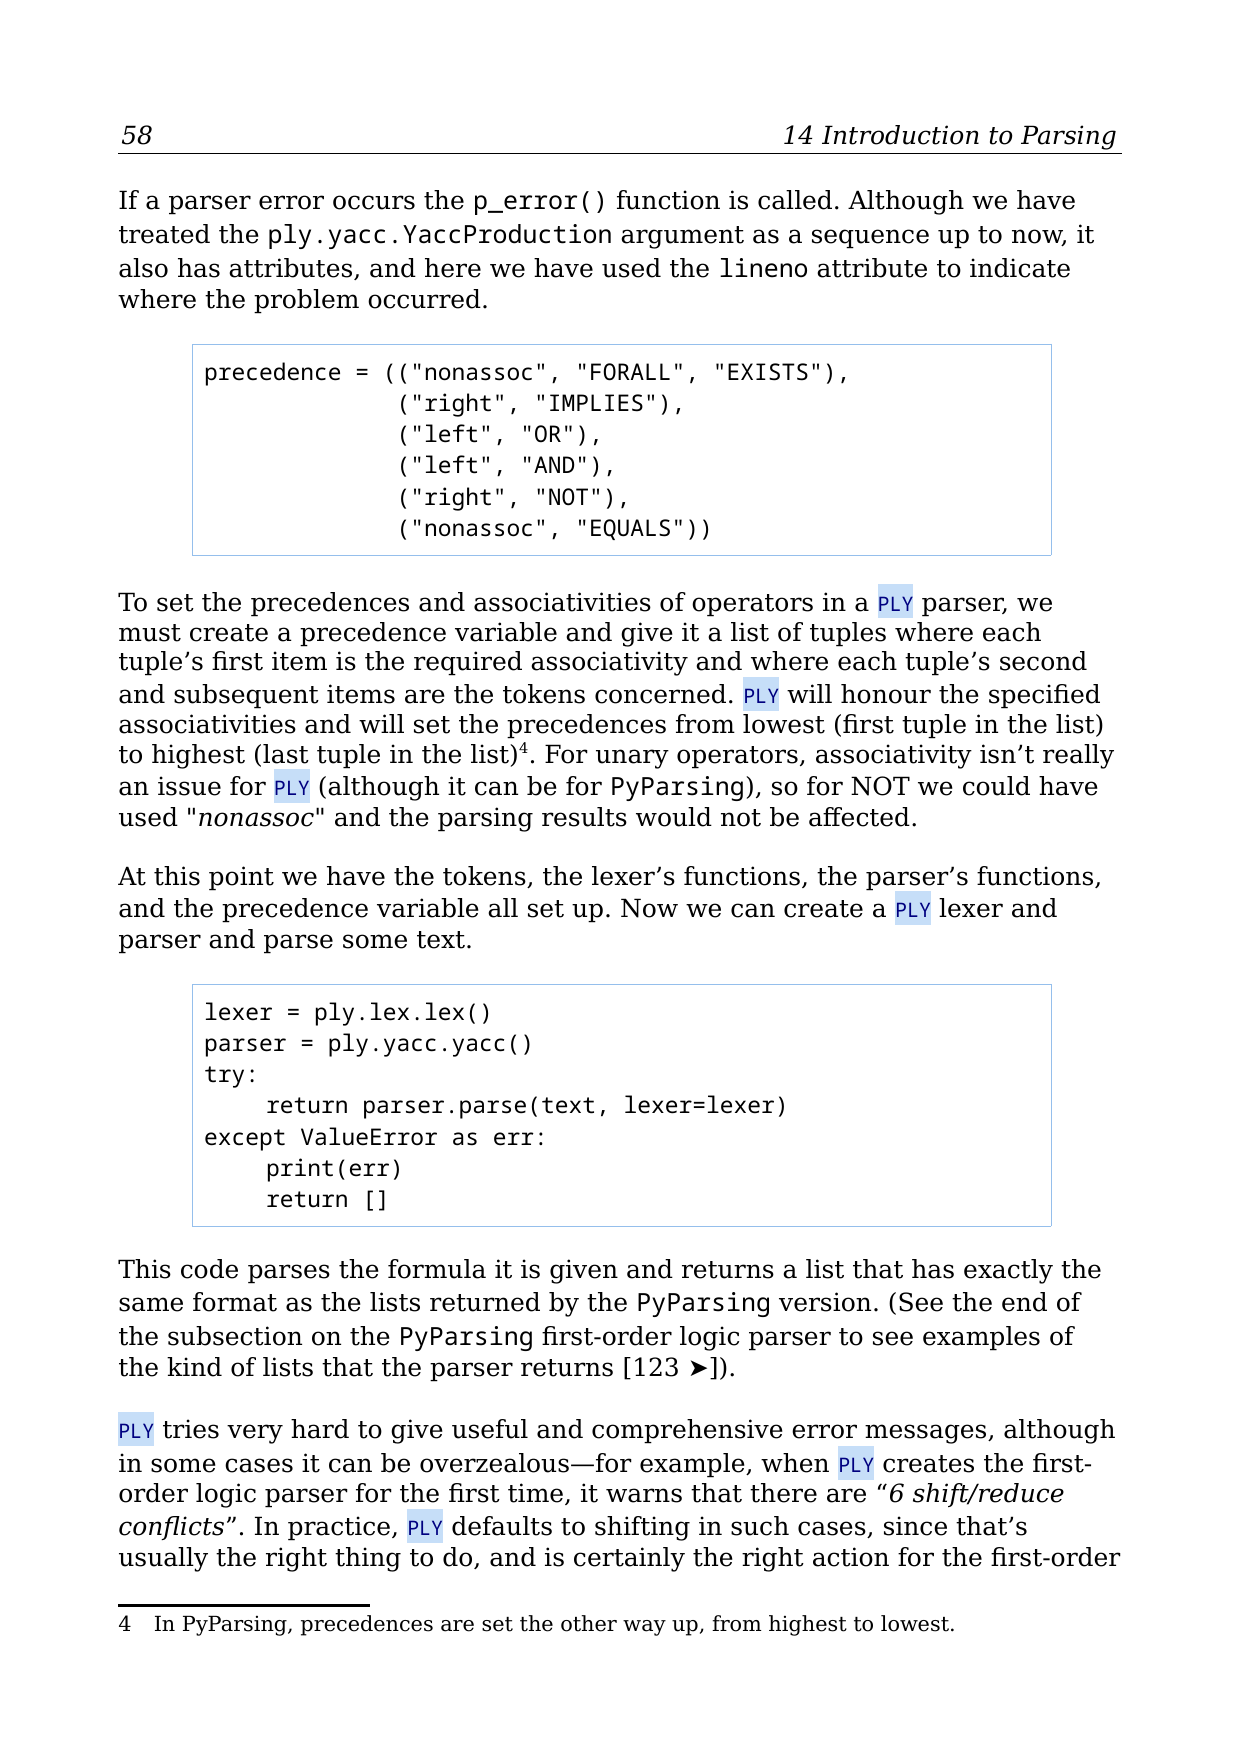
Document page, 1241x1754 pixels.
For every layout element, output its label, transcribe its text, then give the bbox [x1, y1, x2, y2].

text To set the precedences and associativities of operators in a ply parser, we must create a precedence variable and give it a list of tuples where each tuple’s first item is the required associativity and where each tuple’s second and subsequent items are the tokens concerned. ply will honour the specified associativities and will set the precedences from lowest (first tuple in the list) to highest (last tuple in the list). For unary operators, associativity isn’t really an issue for ply (although it can be for PyParsing), so for NOT we could have used "nonassoc" and the parsing results would not be affected. [118, 584, 1122, 832]
text ("left", "OR"), [193, 406, 1051, 437]
text lexer = ply.lex.lex() [193, 985, 1051, 1015]
text print(err) [193, 1140, 1051, 1171]
text ("right", "NOT"), [193, 468, 1051, 500]
text At this point we have the tokens, the lexer’s functions, the parser’s functions, and the precedence variable all set up. Now we can create a ply lexer and parser and parse some text. [118, 862, 1122, 954]
text ("nonassoc", "EQUALS")) [193, 500, 1051, 555]
text If a parser error occurs the p_error() function is called. Although we have treated the ply.yacc.YaccProduction argument as a sequence up to now, it also has attributes, and here we have used the lineno attribute to indicate where the problem occurred. [118, 183, 1122, 314]
text try: [193, 1046, 1051, 1077]
text parser = ply.yacc.yacc() [193, 1015, 1051, 1046]
text ("left", "AND"), [193, 437, 1051, 468]
text except ValueError as err: [193, 1109, 1051, 1140]
text ply tries very hard to give useful and comprehensive error messages, although in some cases it can be overzealous—for example, when ply creates the first-order logic parser for the first time, it warns that there are “6 shift/reduce conflicts”. In practice, ply defaults to shifting in such cases, since that’s usually the right thing to do, and is certainly the right action for the first-order [118, 1412, 1122, 1572]
text This code parses the formula it is given and returns a list that has exactly the same format as the lists returned by the PyParsing version. (See the end of the subsection on the PyParsing first-order logic parser to see examples of the kind of lists that the parser returns [123 ➤]). [118, 1256, 1122, 1382]
text return [] [193, 1171, 1051, 1226]
text ("right", "IMPLIES"), [193, 375, 1051, 406]
text return parser.parse(text, lexer=lexer) [193, 1077, 1051, 1109]
text precedence = (("nonassoc", "FORALL", "EXISTS"), [193, 345, 1051, 375]
text In PyParsing, precedences are set the other way up, from highest to lowest. [118, 1612, 1122, 1636]
